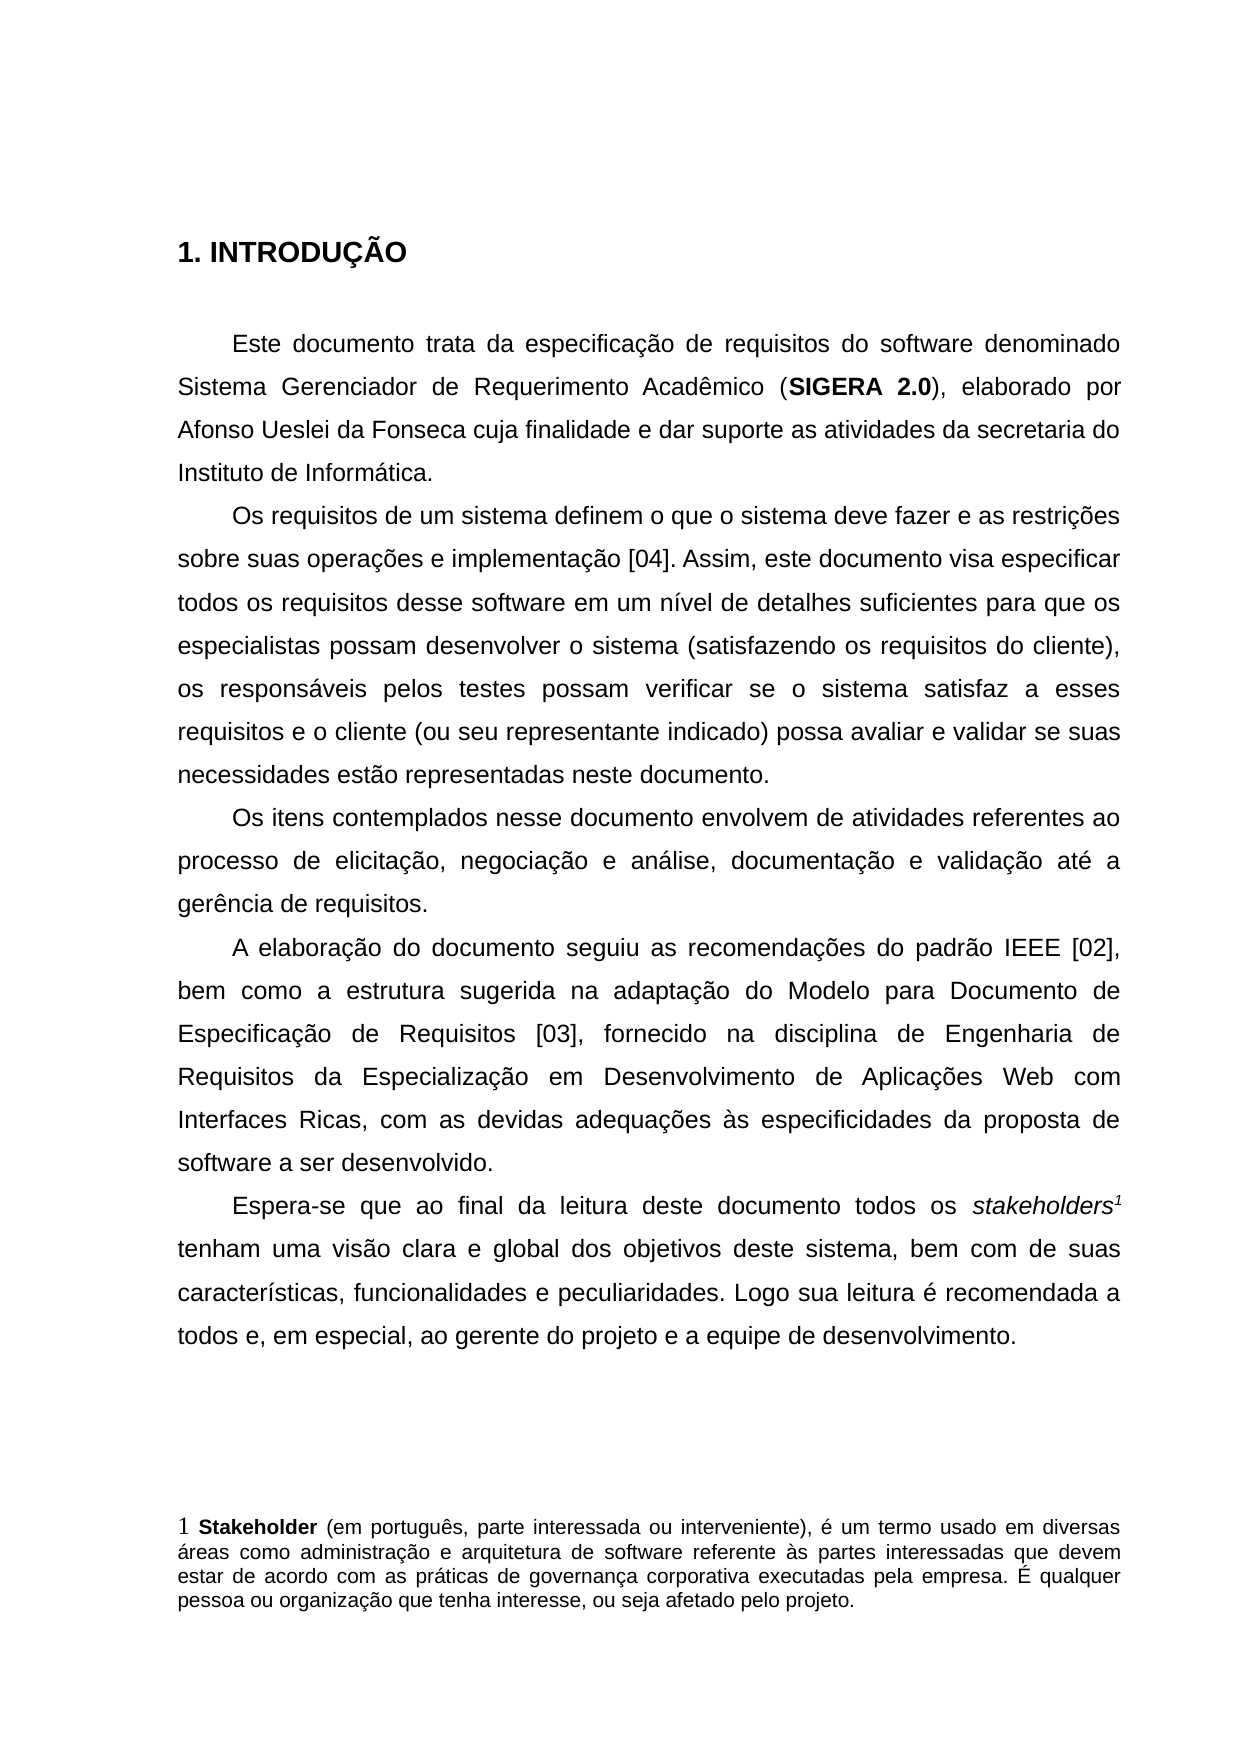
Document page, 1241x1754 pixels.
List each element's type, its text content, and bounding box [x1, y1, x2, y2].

text 1. INTRODUÇÃO [177, 235, 1122, 269]
text Este documento trata da especificação de requisitos do software denominado Sistema Gerenciador de Requerimento Acadêmico (SIGERA 2.0), elaborado por Afonso Ueslei da Fonseca cuja finalidade e dar suporte as atividades da secretaria do Instituto de Informática. [177, 329, 1122, 487]
text Espera-se que ao final da leitura deste documento todos os stakeholders tenham uma visão clara e global dos objetivos deste sistema, bem com de suas características, funcionalidades e peculiaridades. Logo sua leitura é recomendada a todos e, em especial, ao gerente do projeto e a equipe de desenvolvimento. [177, 1191, 1122, 1349]
text Os itens contemplados nesse documento envolvem de atividades referentes ao processo de elicitação, negociação e análise, documentação e validação até a gerência de requisitos. [177, 803, 1122, 918]
text A elaboração do documento seguiu as recomendações do padrão IEEE [02], bem como a estrutura sugerida na adaptação do Modelo para Documento de Especificação de Requisitos [03], fornecido na disciplina de Engenharia de Requisitos da Especialização em Desenvolvimento de Aplicações Web com Interfaces Ricas, com as devidas adequações às especificidades da proposta de software a ser desenvolvido. [177, 933, 1122, 1177]
text Stakeholder (em português, parte interessada ou interveniente), é um termo usado em diversas áreas como administração e arquitetura de software referente às partes interessadas que devem estar de acordo com as práticas de governança corporativa executadas pela empresa. É qualquer pessoa ou organização que tenha interesse, ou seja afetado pelo projeto. [177, 1511, 1122, 1612]
text Os requisitos de um sistema definem o que o sistema deve fazer e as restrições sobre suas operações e implementação [04]. Assim, este documento visa especificar todos os requisitos desse software em um nível de detalhes suficientes para que os especialistas possam desenvolver o sistema (satisfazendo os requisitos do cliente), os responsáveis pelos testes possam verificar se o sistema satisfaz a esses requisitos e o cliente (ou seu representante indicado) possa avaliar e validar se suas necessidades estão representadas neste documento. [177, 501, 1122, 789]
